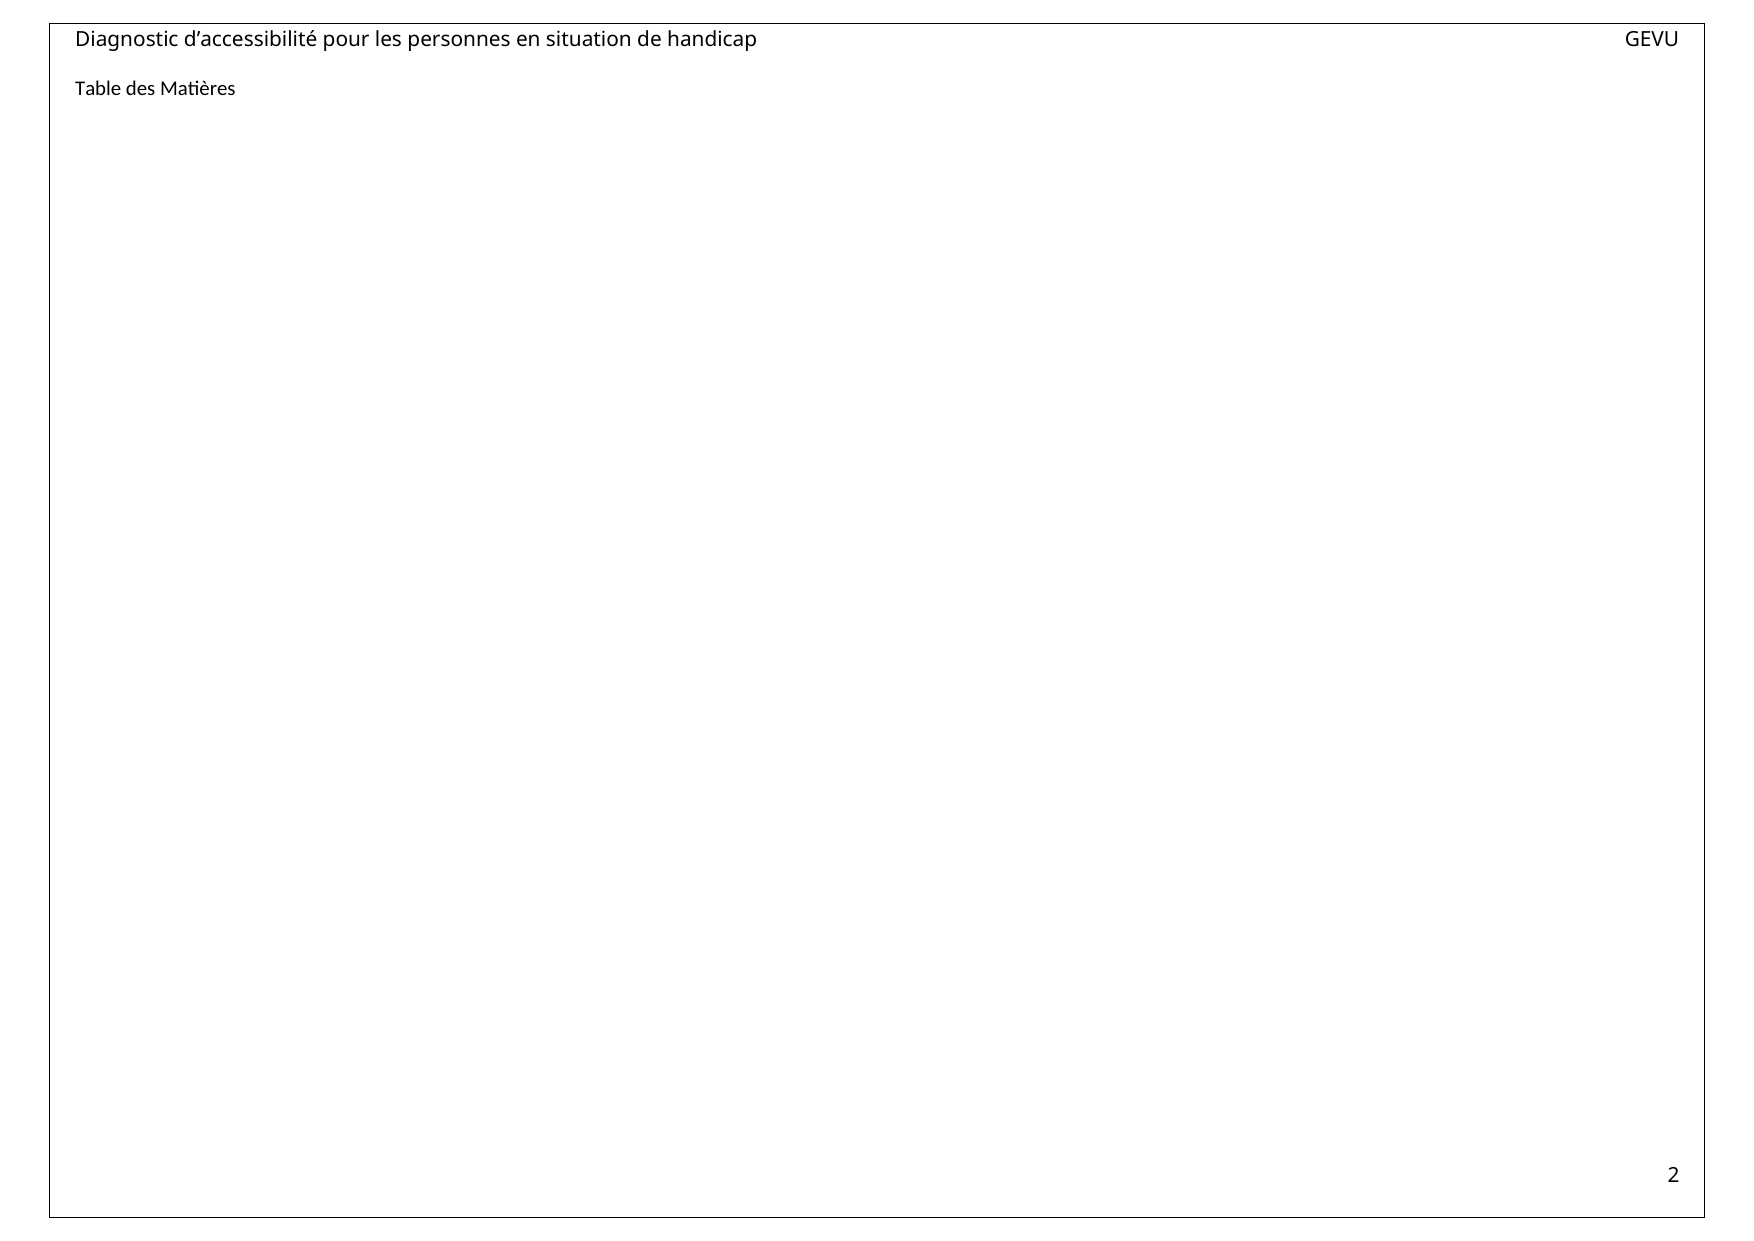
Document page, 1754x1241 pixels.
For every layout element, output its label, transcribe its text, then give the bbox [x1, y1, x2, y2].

text Table des Matières [75, 75, 1679, 100]
